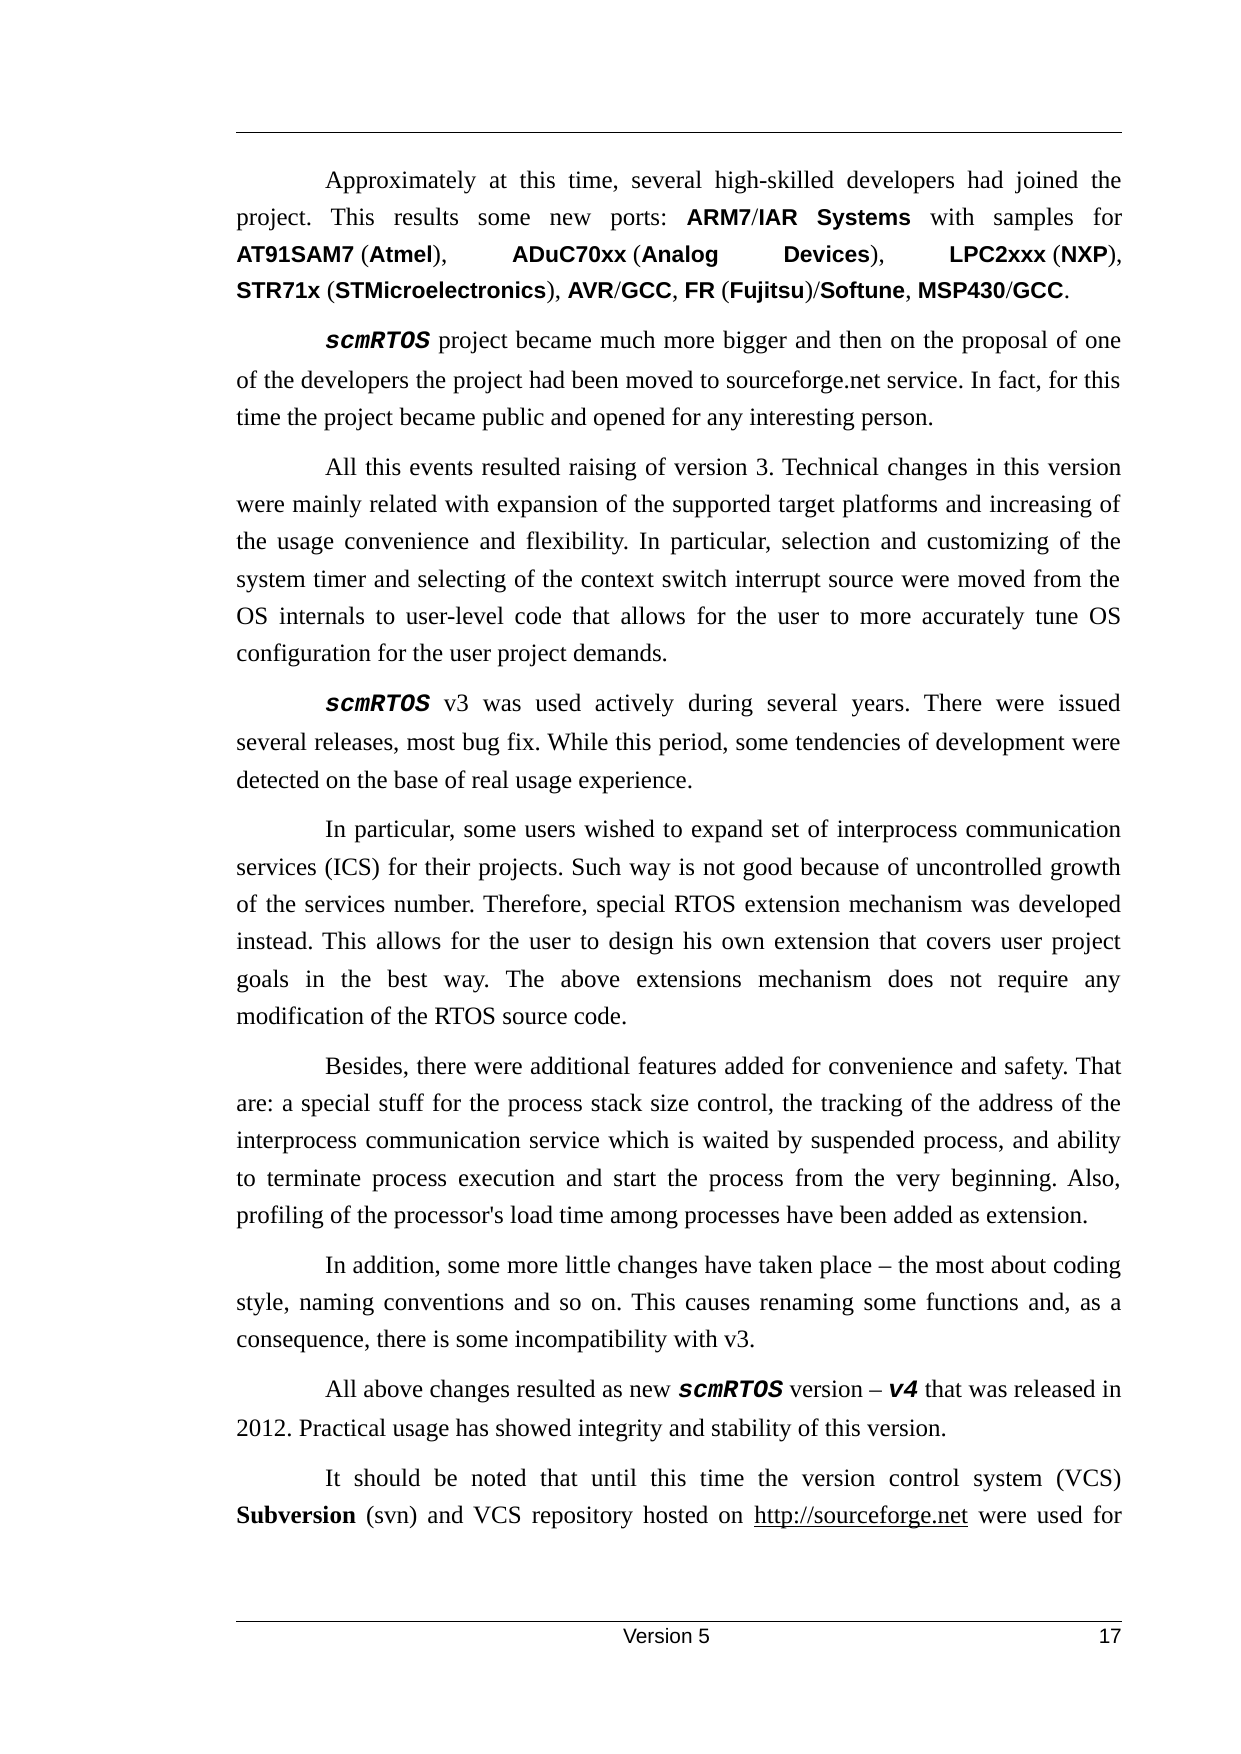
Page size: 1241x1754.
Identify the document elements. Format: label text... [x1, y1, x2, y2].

text All this events resulted raising of version 3. Technical changes in this version were mainly related with expansion of the supported target platforms and increasing of the usage convenience and flexibility. In particular, selection and customizing of the system timer and selecting of the context switch interrupt source were moved from the OS internals to user-level code that allows for the user to more accurately tune OS configuration for the user project demands. [236, 452, 1122, 667]
text scmRTOS project became much more bigger and then on the proposal of one of the developers the project had been moved to sourceforge.net service. In fact, for this time the project became public and opened for any interesting person. [236, 325, 1122, 431]
text scmRTOS v3 was used actively during several years. There were issued several releases, most bug fix. While this period, some tendencies of development were detected on the base of real usage experience. [236, 688, 1122, 793]
text All above changes resulted as new scmRTOS version – v4 that was released in 2012. Practical usage has showed integrity and stability of this version. [236, 1374, 1122, 1442]
text It should be noted that until this time the version control system (VCS) Subver⁠sion (svn) and VCS repository hosted on http://sourceforge.net were used for [236, 1463, 1122, 1529]
text In addition, some more little changes have taken place – the most about coding style, naming conventions and so on. This causes renaming some functions and, as a consequence, there is some incompatibility with v3. [236, 1250, 1122, 1353]
text In particular, some users wished to expand set of interprocess communication services (ICS) for their projects. Such way is not good because of uncontrolled growth of the services number. Therefore, special RTOS extension mechanism was developed instead. This allows for the user to design his own extension that covers user project goals in the best way. The above extensions mechanism does not require any modification of the RTOS source code. [236, 814, 1122, 1030]
text Approximately at this time, several high-skilled developers had joined the project. This results some new ports: ARM7/IAR Systems with samples for AT91SAM7 (Atmel), ADuC70xx (Analog Devices), LPC2xxx (NXP), STR71x (STMicroelectronics), AVR/GCC, FR (Fujitsu)/Softune, MSP430/GCC. [236, 165, 1122, 304]
text Besides, there were additional features added for convenience and safety. That are: a special stuff for the process stack size control, the tracking of the address of the interprocess communication service which is waited by suspended process, and ability to terminate process execution and start the process from the very beginning. Also, profiling of the processor's load time among processes have been added as extension. [236, 1051, 1122, 1229]
